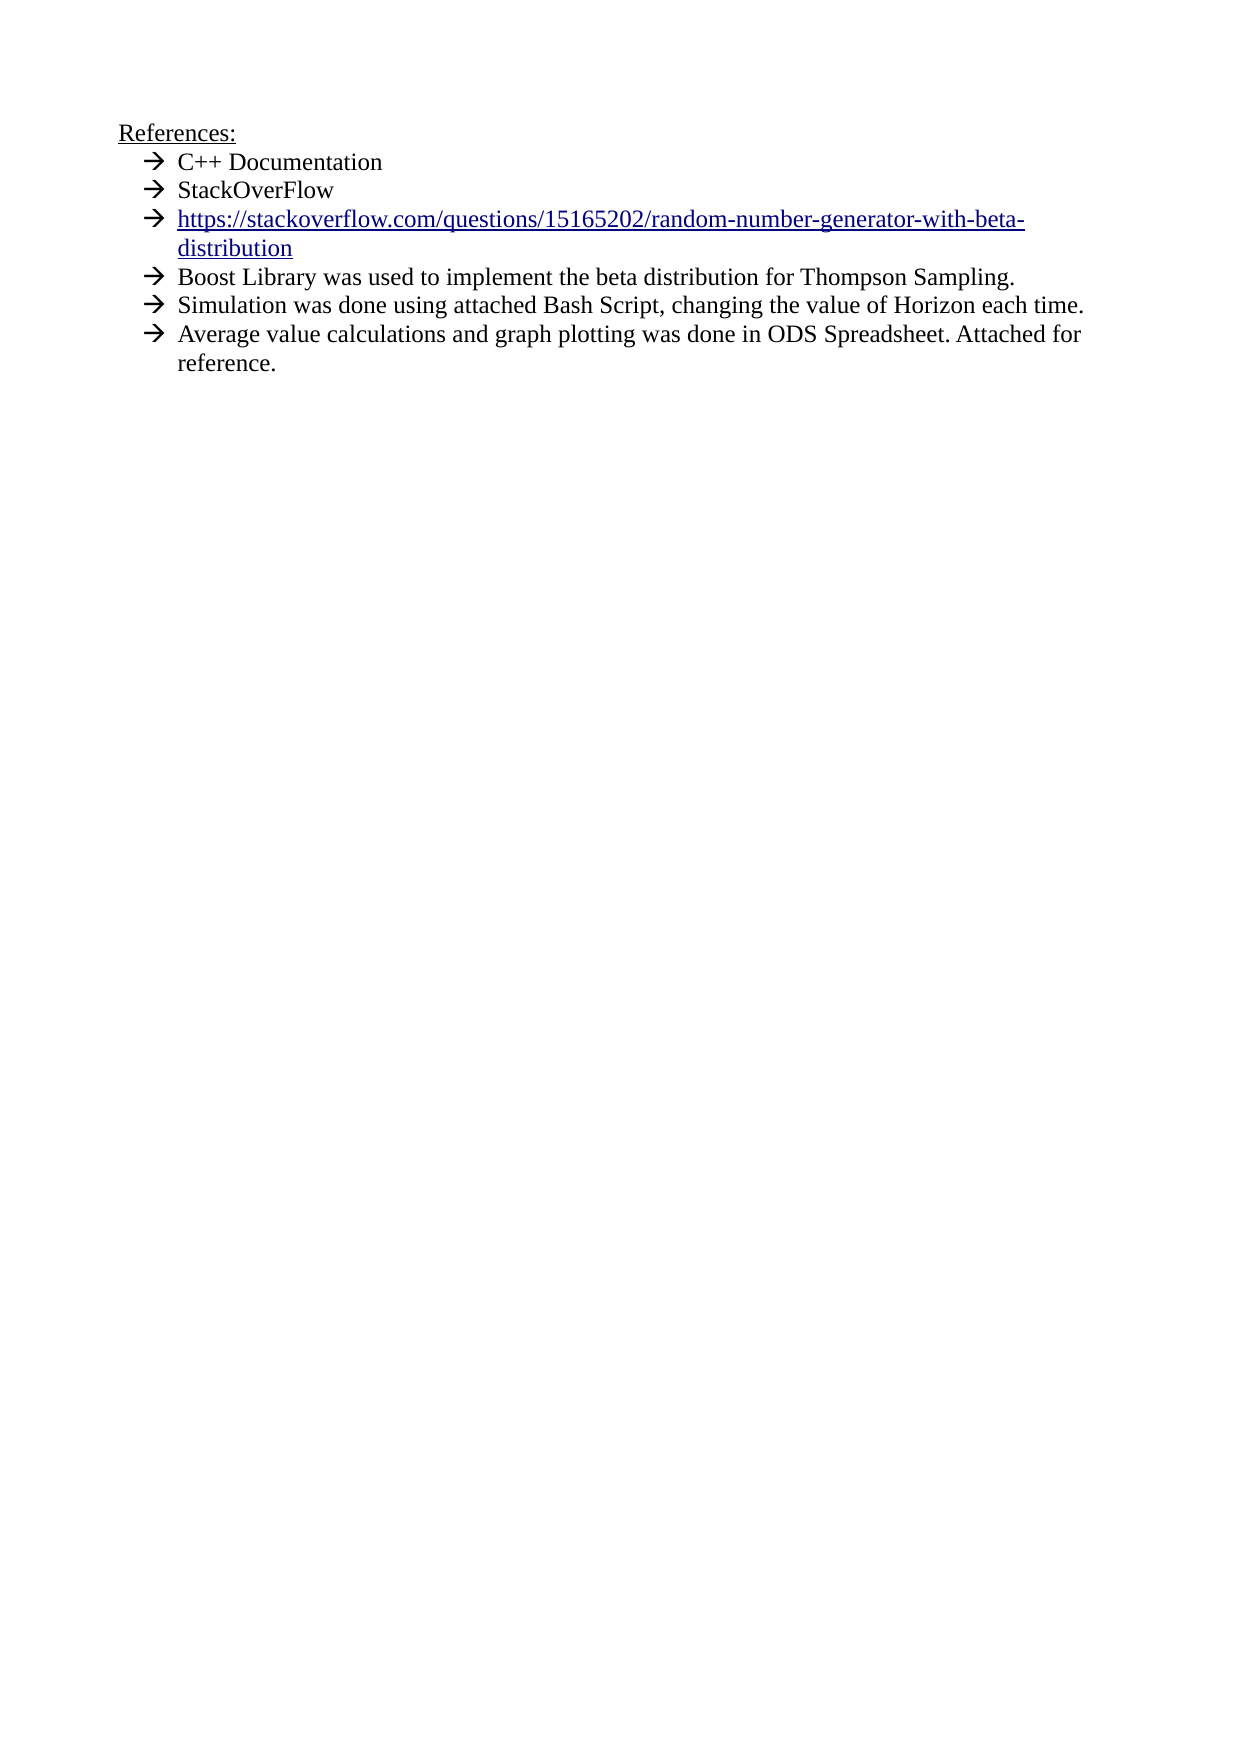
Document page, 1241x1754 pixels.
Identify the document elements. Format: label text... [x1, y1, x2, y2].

list Boost Library was used to implement the beta distribution for Thompson Sampling. [142, 262, 1122, 291]
list References: [83, 118, 1122, 147]
list C++ Documentation [142, 147, 1122, 176]
list Simulation was done using attached Bash Script, changing the value of Horizon each time. [142, 291, 1122, 319]
list Average value calculations and graph plotting was done in ODS Spreadsheet. Attached for reference. [142, 319, 1122, 377]
list StackOverFlow [142, 176, 1122, 204]
list https://stackoverflow.com/questions/15165202/random-number-generator-with-beta-distribution [142, 204, 1122, 262]
